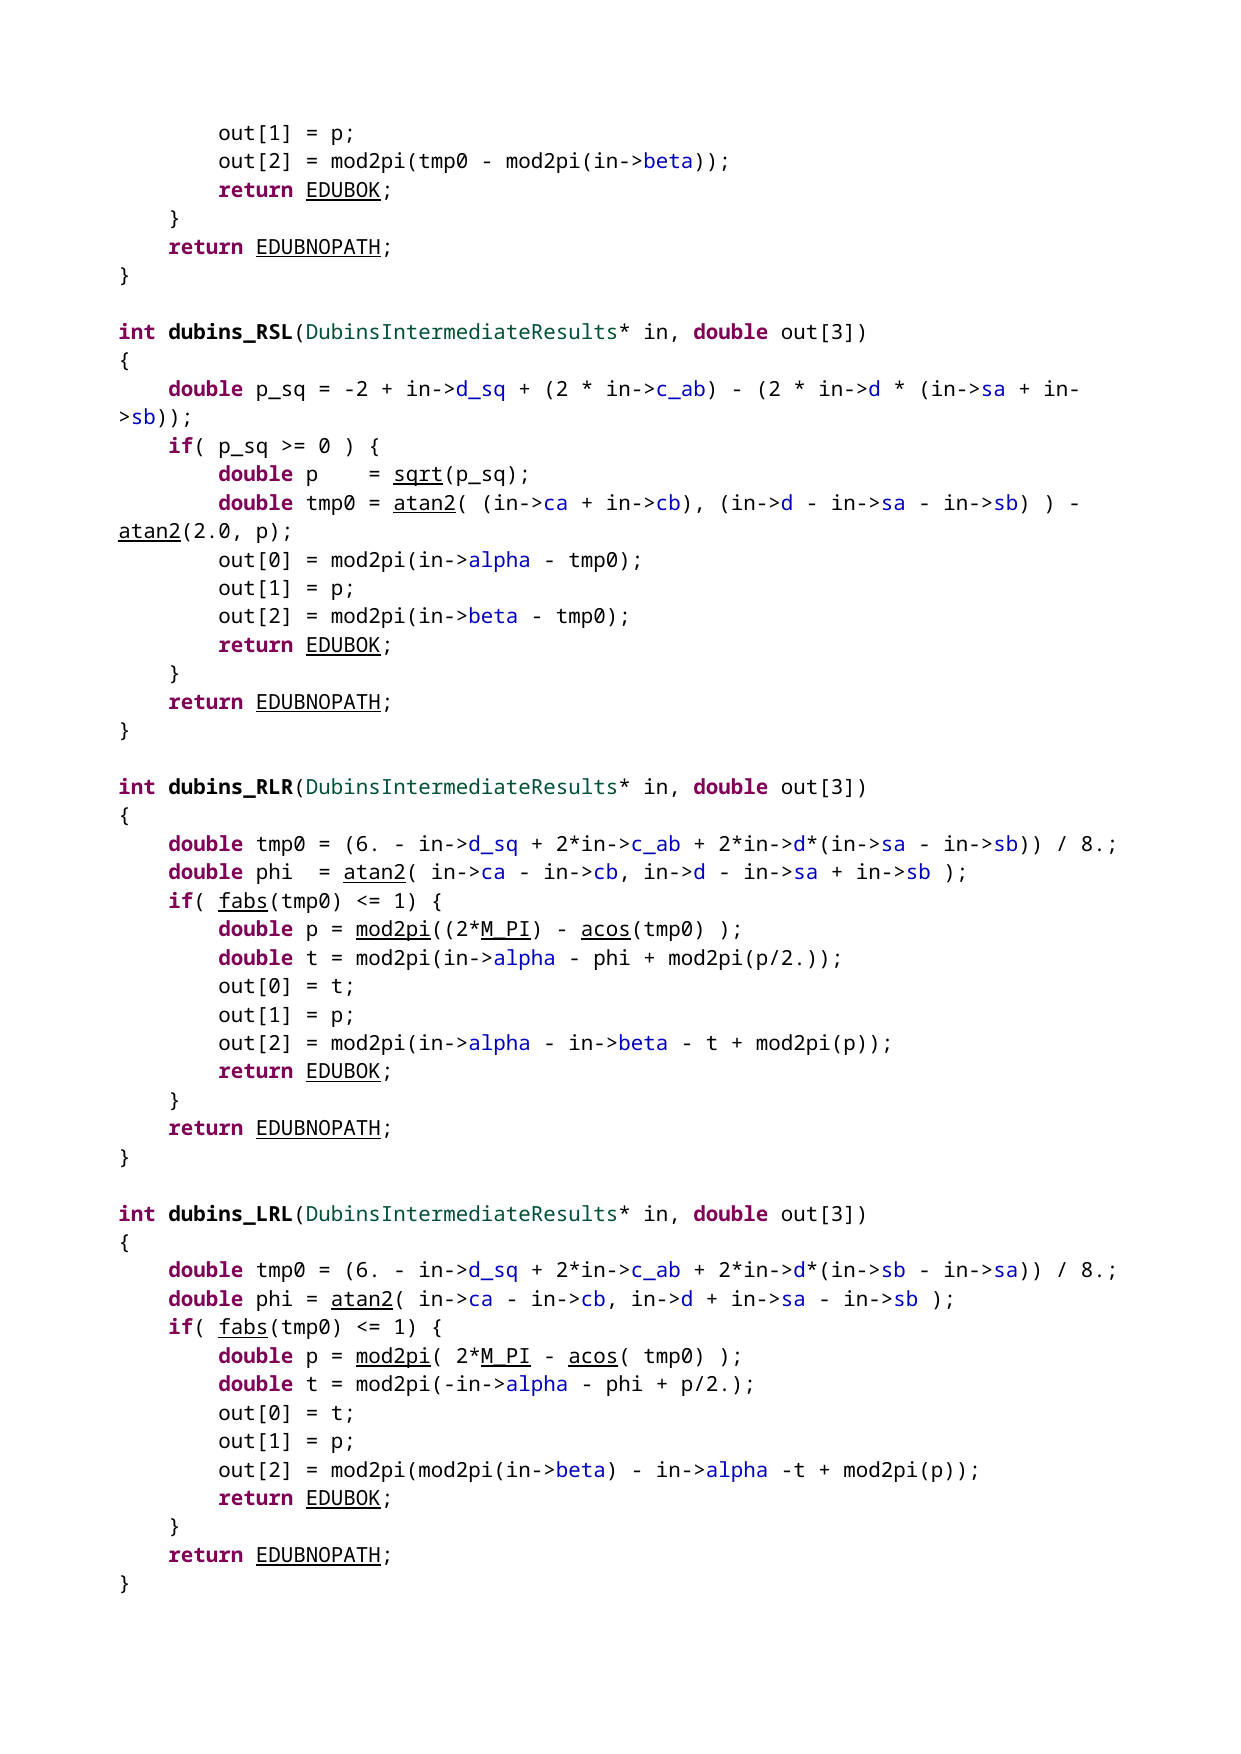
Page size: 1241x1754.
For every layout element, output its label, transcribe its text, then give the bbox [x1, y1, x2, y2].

text return EDUBOK; [118, 175, 1122, 203]
text double p_sq = -2 + in->d_sq + (2 * in->c_ab) - (2 * in->d * (in->sa + in->sb)); [118, 374, 1122, 431]
text return EDUBOK; [118, 1057, 1122, 1085]
text double p = sqrt(p_sq); [118, 459, 1122, 488]
text } [118, 260, 1122, 289]
text out[2] = mod2pi(mod2pi(in->beta) - in->alpha -t + mod2pi(p)); [118, 1455, 1122, 1483]
text double phi = atan2( in->ca - in->cb, in->d - in->sa + in->sb ); [118, 857, 1122, 886]
text int dubins_LRL(DubinsIntermediateResults* in, double out[3]) [118, 1199, 1122, 1227]
text out[1] = p; [118, 1426, 1122, 1455]
text out[0] = t; [118, 1398, 1122, 1426]
text double tmp0 = (6. - in->d_sq + 2*in->c_ab + 2*in->d*(in->sa - in->sb)) / 8.; [118, 829, 1122, 857]
text } [118, 1142, 1122, 1170]
text double p = mod2pi((2*M_PI) - acos(tmp0) ); [118, 914, 1122, 943]
text int dubins_RSL(DubinsIntermediateResults* in, double out[3]) [118, 317, 1122, 346]
text return EDUBOK; [118, 1483, 1122, 1512]
text double t = mod2pi(in->alpha - phi + mod2pi(p/2.)); [118, 943, 1122, 971]
text { [118, 1227, 1122, 1256]
text int dubins_RLR(DubinsIntermediateResults* in, double out[3]) [118, 772, 1122, 801]
text } [118, 715, 1122, 744]
text if( p_sq >= 0 ) { [118, 431, 1122, 459]
text out[1] = p; [118, 118, 1122, 147]
text } [118, 658, 1122, 687]
text double tmp0 = (6. - in->d_sq + 2*in->c_ab + 2*in->d*(in->sb - in->sa)) / 8.; [118, 1256, 1122, 1284]
text out[0] = mod2pi(in->alpha - tmp0); [118, 545, 1122, 573]
text } [118, 1085, 1122, 1113]
text double phi = atan2( in->ca - in->cb, in->d + in->sa - in->sb ); [118, 1284, 1122, 1312]
text return EDUBNOPATH; [118, 1113, 1122, 1142]
text } [118, 1568, 1122, 1597]
text out[2] = mod2pi(in->beta - tmp0); [118, 602, 1122, 630]
text out[1] = p; [118, 573, 1122, 602]
text { [118, 346, 1122, 374]
text } [118, 1512, 1122, 1540]
text if( fabs(tmp0) <= 1) { [118, 1312, 1122, 1341]
text out[2] = mod2pi(in->alpha - in->beta - t + mod2pi(p)); [118, 1028, 1122, 1057]
text return EDUBNOPATH; [118, 1540, 1122, 1568]
text if( fabs(tmp0) <= 1) { [118, 886, 1122, 914]
text double p = mod2pi( 2*M_PI - acos( tmp0) ); [118, 1341, 1122, 1369]
text out[0] = t; [118, 971, 1122, 1000]
text return EDUBNOPATH; [118, 232, 1122, 260]
text out[2] = mod2pi(tmp0 - mod2pi(in->beta)); [118, 147, 1122, 175]
text return EDUBOK; [118, 630, 1122, 658]
text double t = mod2pi(-in->alpha - phi + p/2.); [118, 1369, 1122, 1398]
text { [118, 801, 1122, 829]
text out[1] = p; [118, 1000, 1122, 1028]
text return EDUBNOPATH; [118, 687, 1122, 715]
text double tmp0 = atan2( (in->ca + in->cb), (in->d - in->sa - in->sb) ) - atan2(2.0, p); [118, 488, 1122, 545]
text } [118, 203, 1122, 232]
